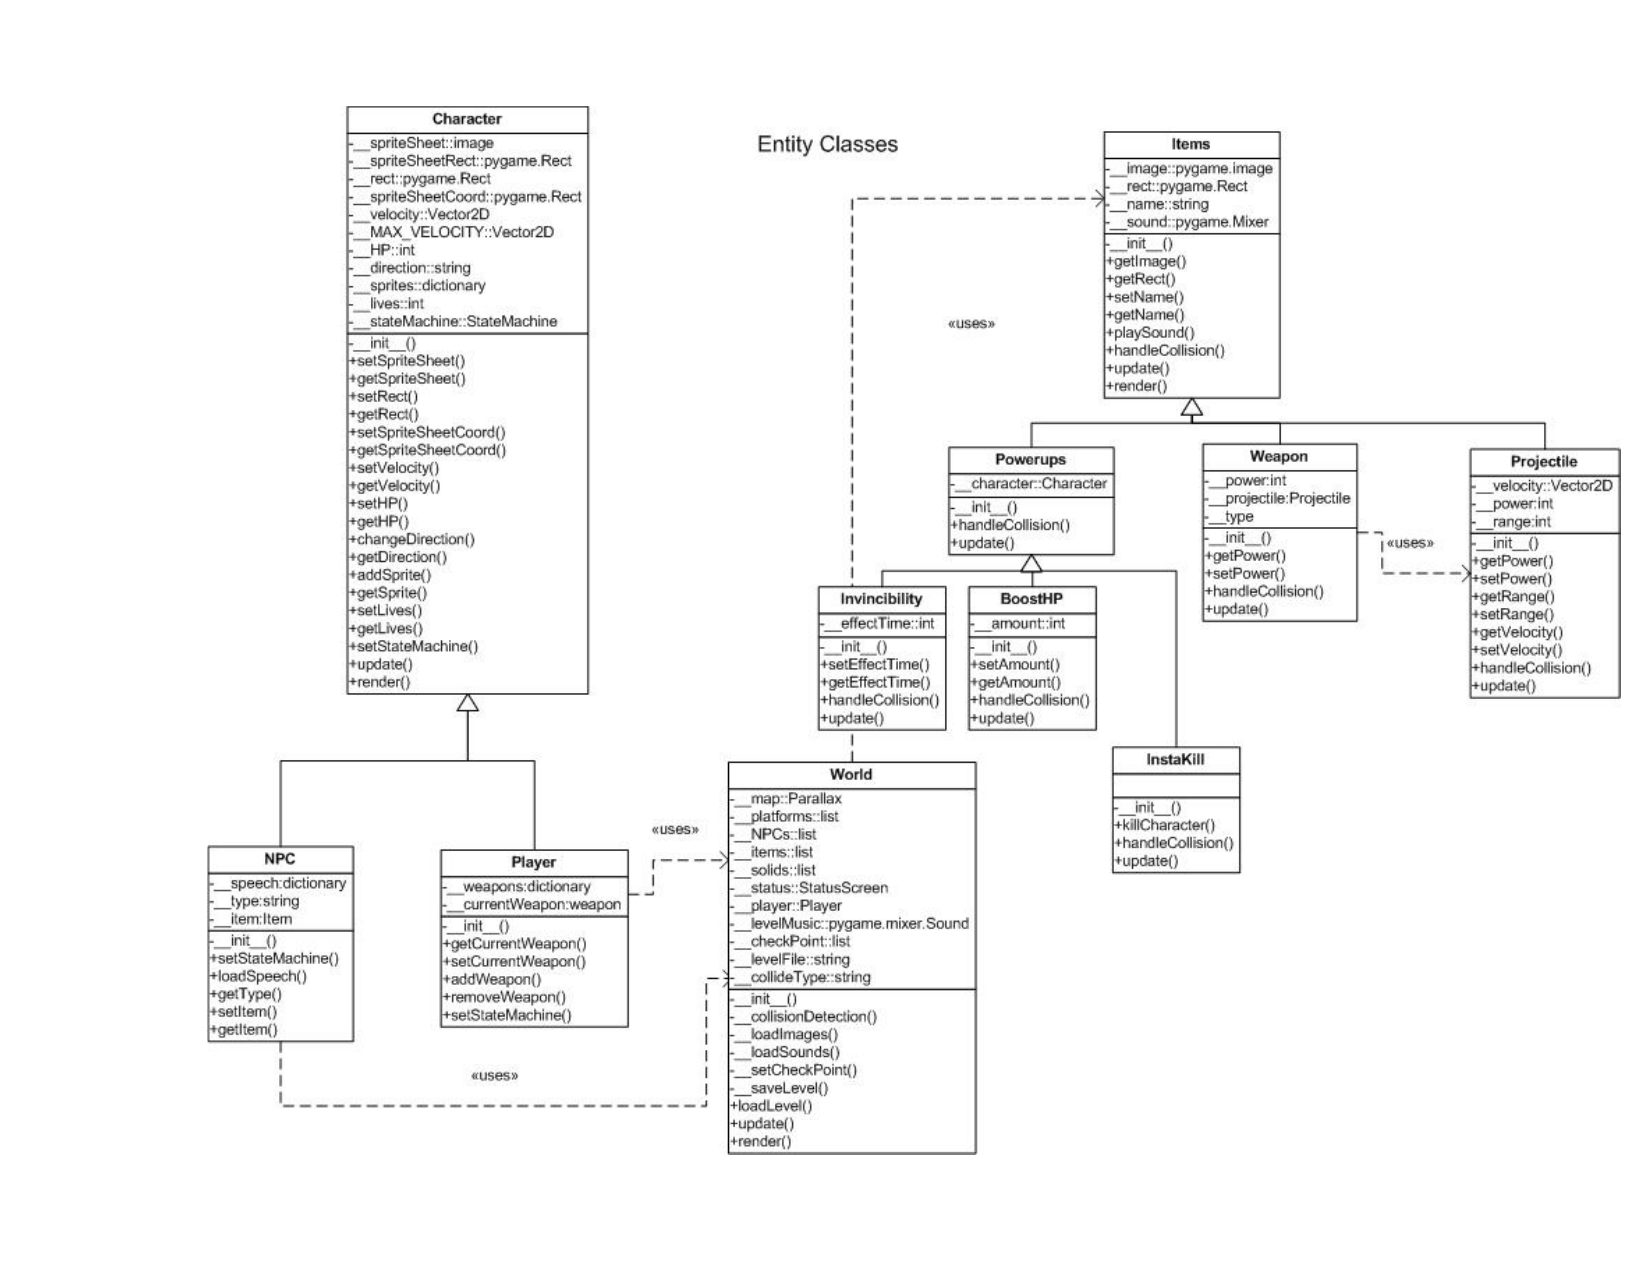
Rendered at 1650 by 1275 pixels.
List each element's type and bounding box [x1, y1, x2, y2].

picture [207, 106, 1621, 1155]
